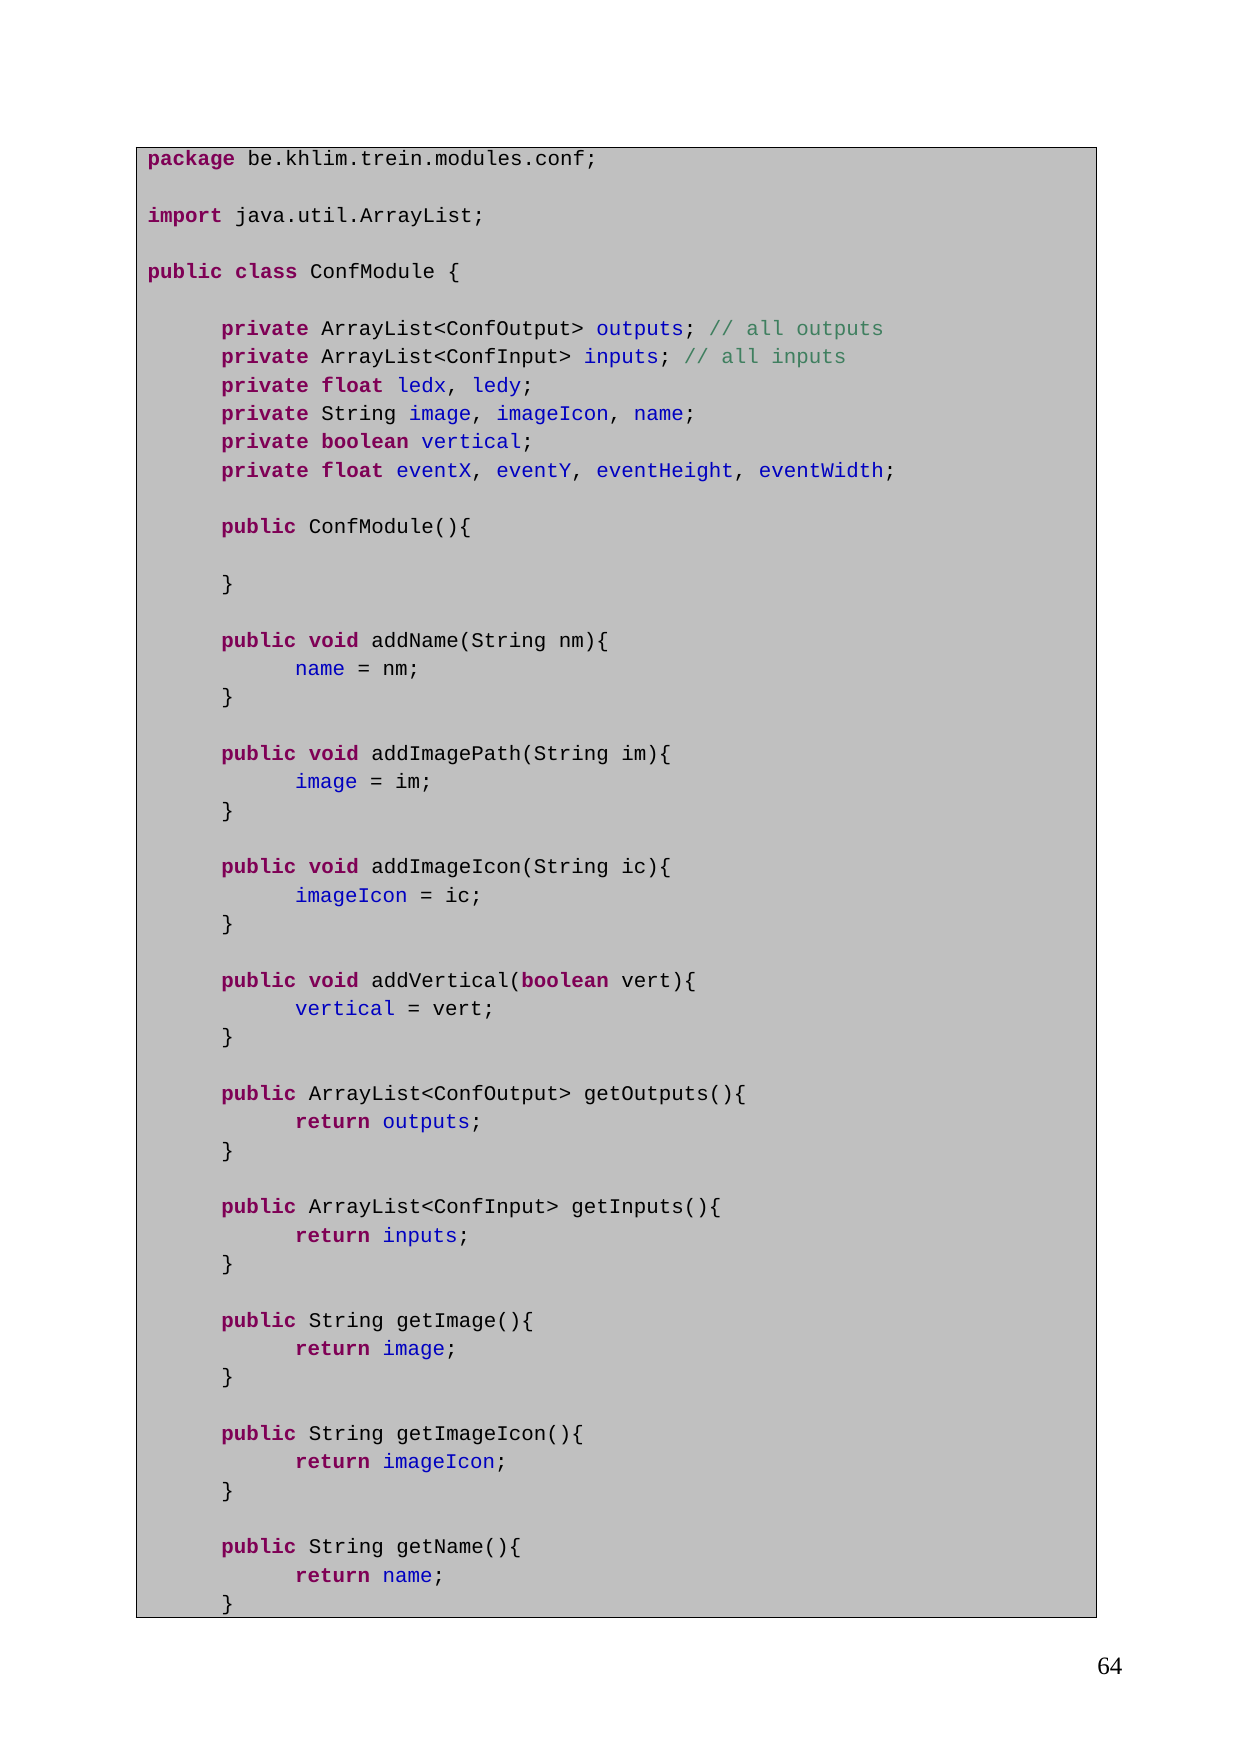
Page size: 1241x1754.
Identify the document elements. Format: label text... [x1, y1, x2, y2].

table_header package be.khlim.trein.modules.conf; import java.util.ArrayList; public class ConfModule { private ArrayList<ConfOutput> outputs; // all outputs private ArrayList<ConfInput> inputs; // all inputs private float ledx, ledy; private String image, imageIcon, name; private boolean vertical; private float eventX, eventY, eventHeight, eventWidth; public ConfModule(){ } public void addName(String nm){ name = nm; } public void addImagePath(String im){ image = im; } public void addImageIcon(String ic){ imageIcon = ic; } public void addVertical(boolean vert){ vertical = vert; } public ArrayList<ConfOutput> getOutputs(){ return outputs; } public ArrayList<ConfInput> getInputs(){ return inputs; } public String getImage(){ return image; } public String getImageIcon(){ return imageIcon; } public String getName(){ return name; } [137, 148, 1096, 1617]
